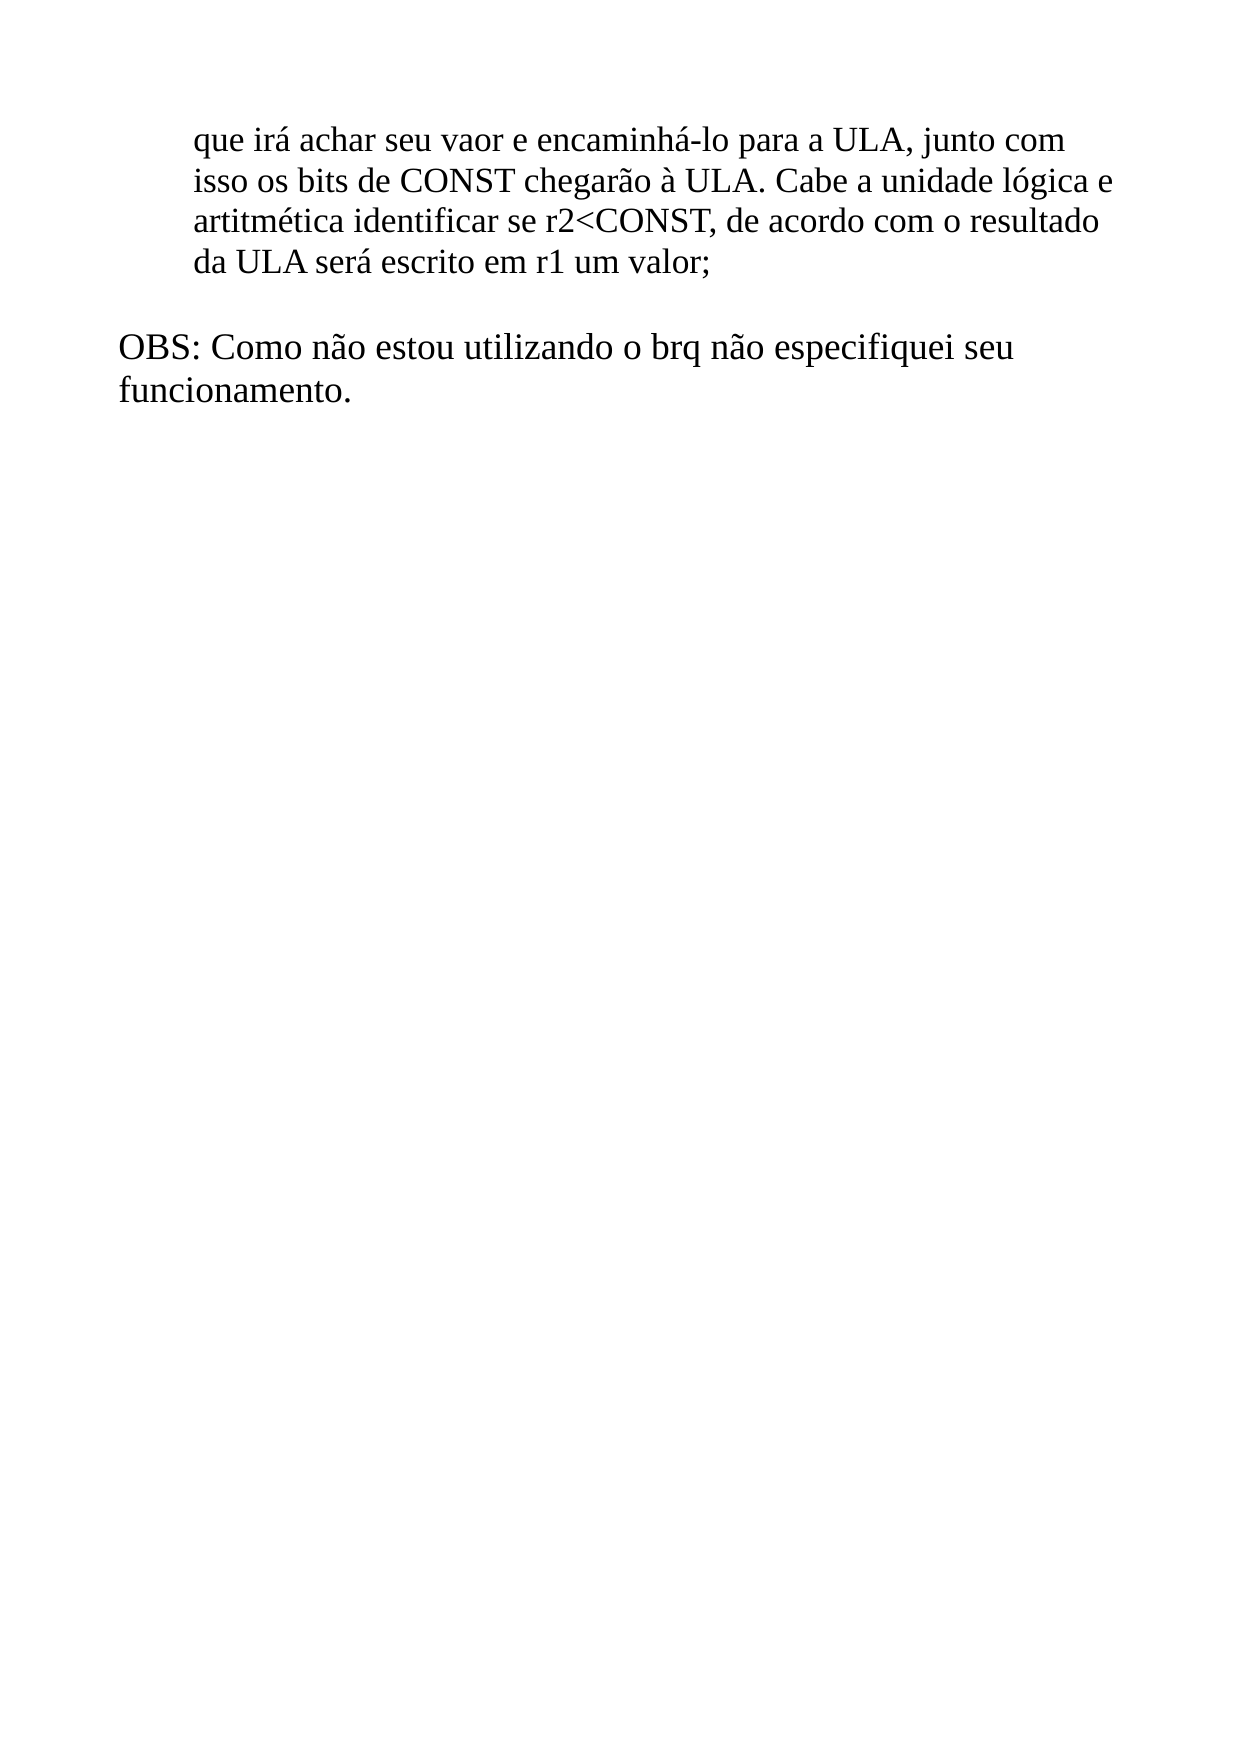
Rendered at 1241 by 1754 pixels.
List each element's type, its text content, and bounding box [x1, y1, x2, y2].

text OBS: Como não estou utilizando o brq não especifiquei seu funcionamento. [118, 324, 1122, 411]
list que irá achar seu vaor e encaminhá-lo para a ULA, junto com isso os bits de CONST chegarão à ULA. Cabe a unidade lógica e artitmética identificar se r2<CONST, de acordo com o resultado da ULA será escrito em r1 um valor; [156, 118, 1122, 281]
